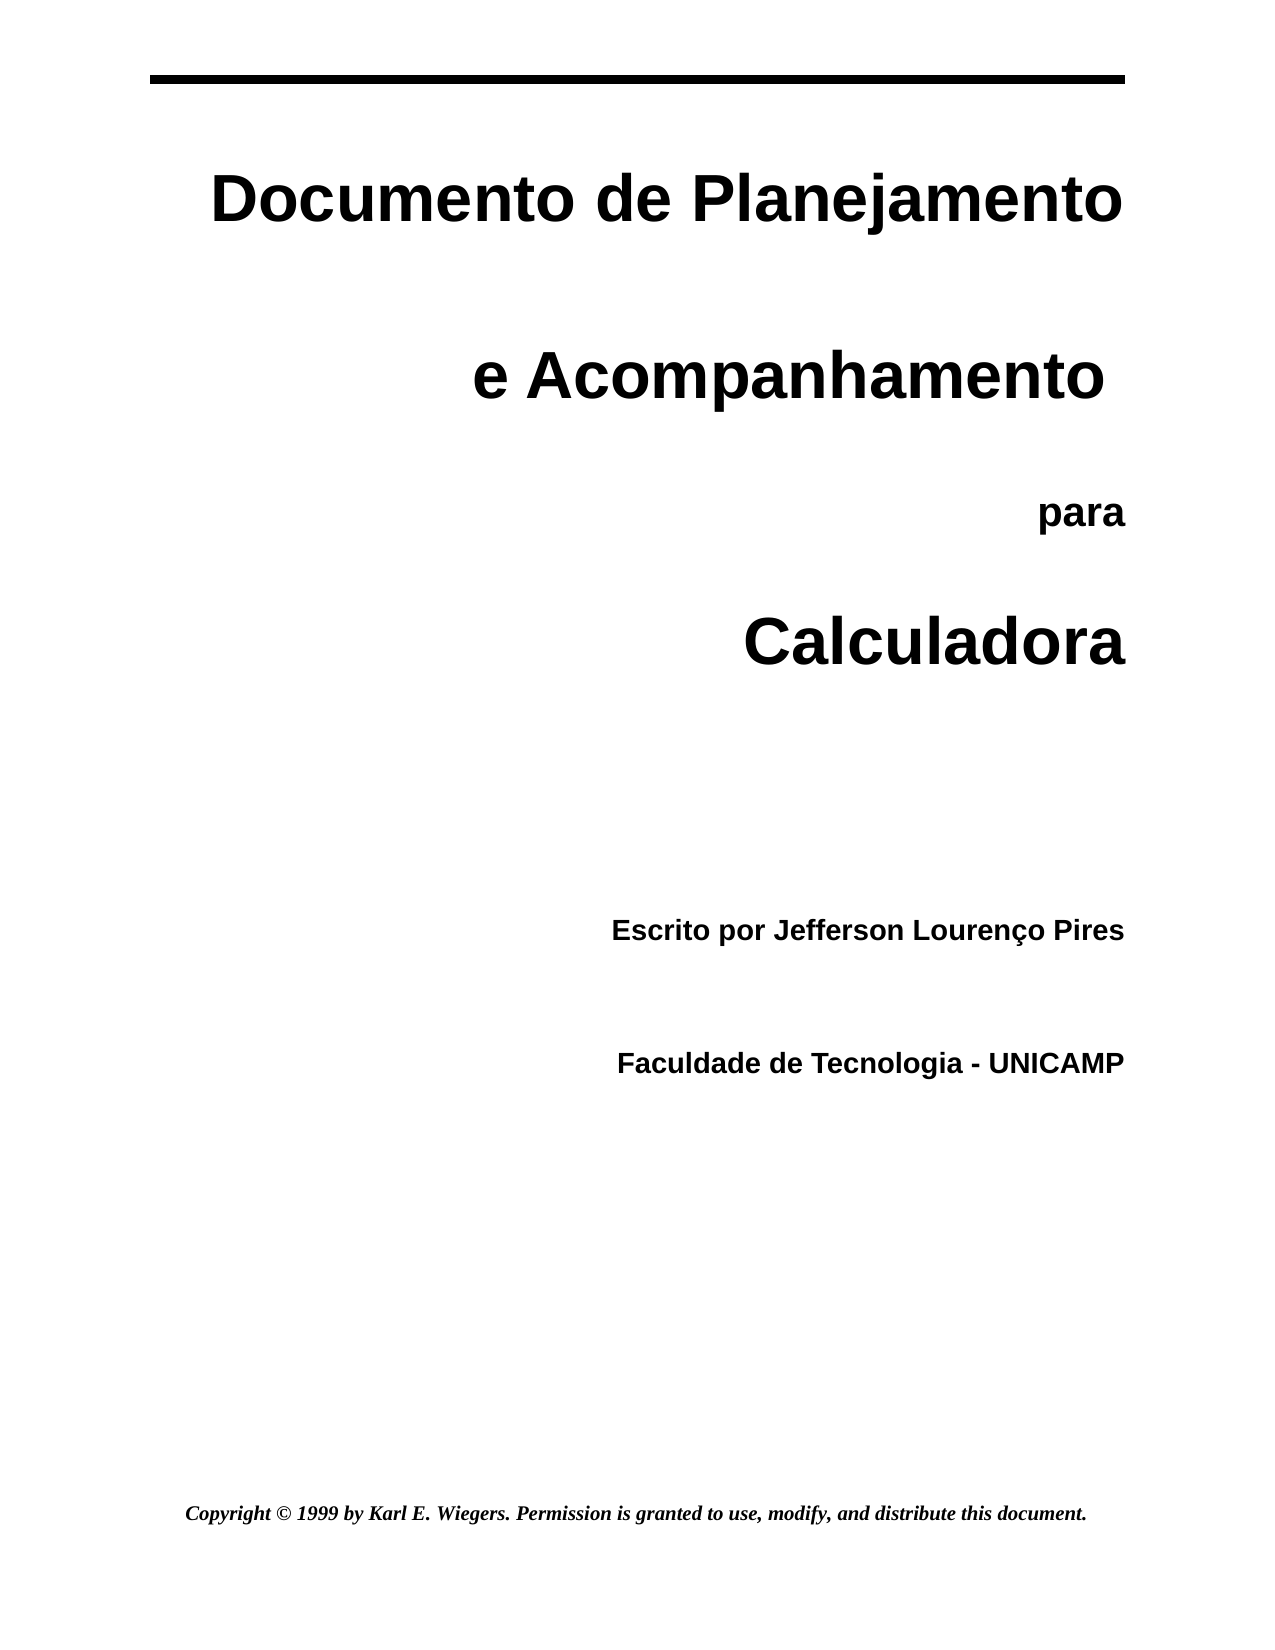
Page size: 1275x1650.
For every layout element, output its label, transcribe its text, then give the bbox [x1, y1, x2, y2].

text Faculdade de Tecnologia - UNICAMP [150, 1046, 1125, 1079]
text Calculadora [150, 602, 1125, 679]
text Escrito por Jefferson Lourenço Pires [150, 912, 1125, 946]
text para [150, 488, 1125, 536]
text Documento de Planejamento [150, 159, 1125, 236]
text e Acompanhamento [150, 336, 1125, 413]
